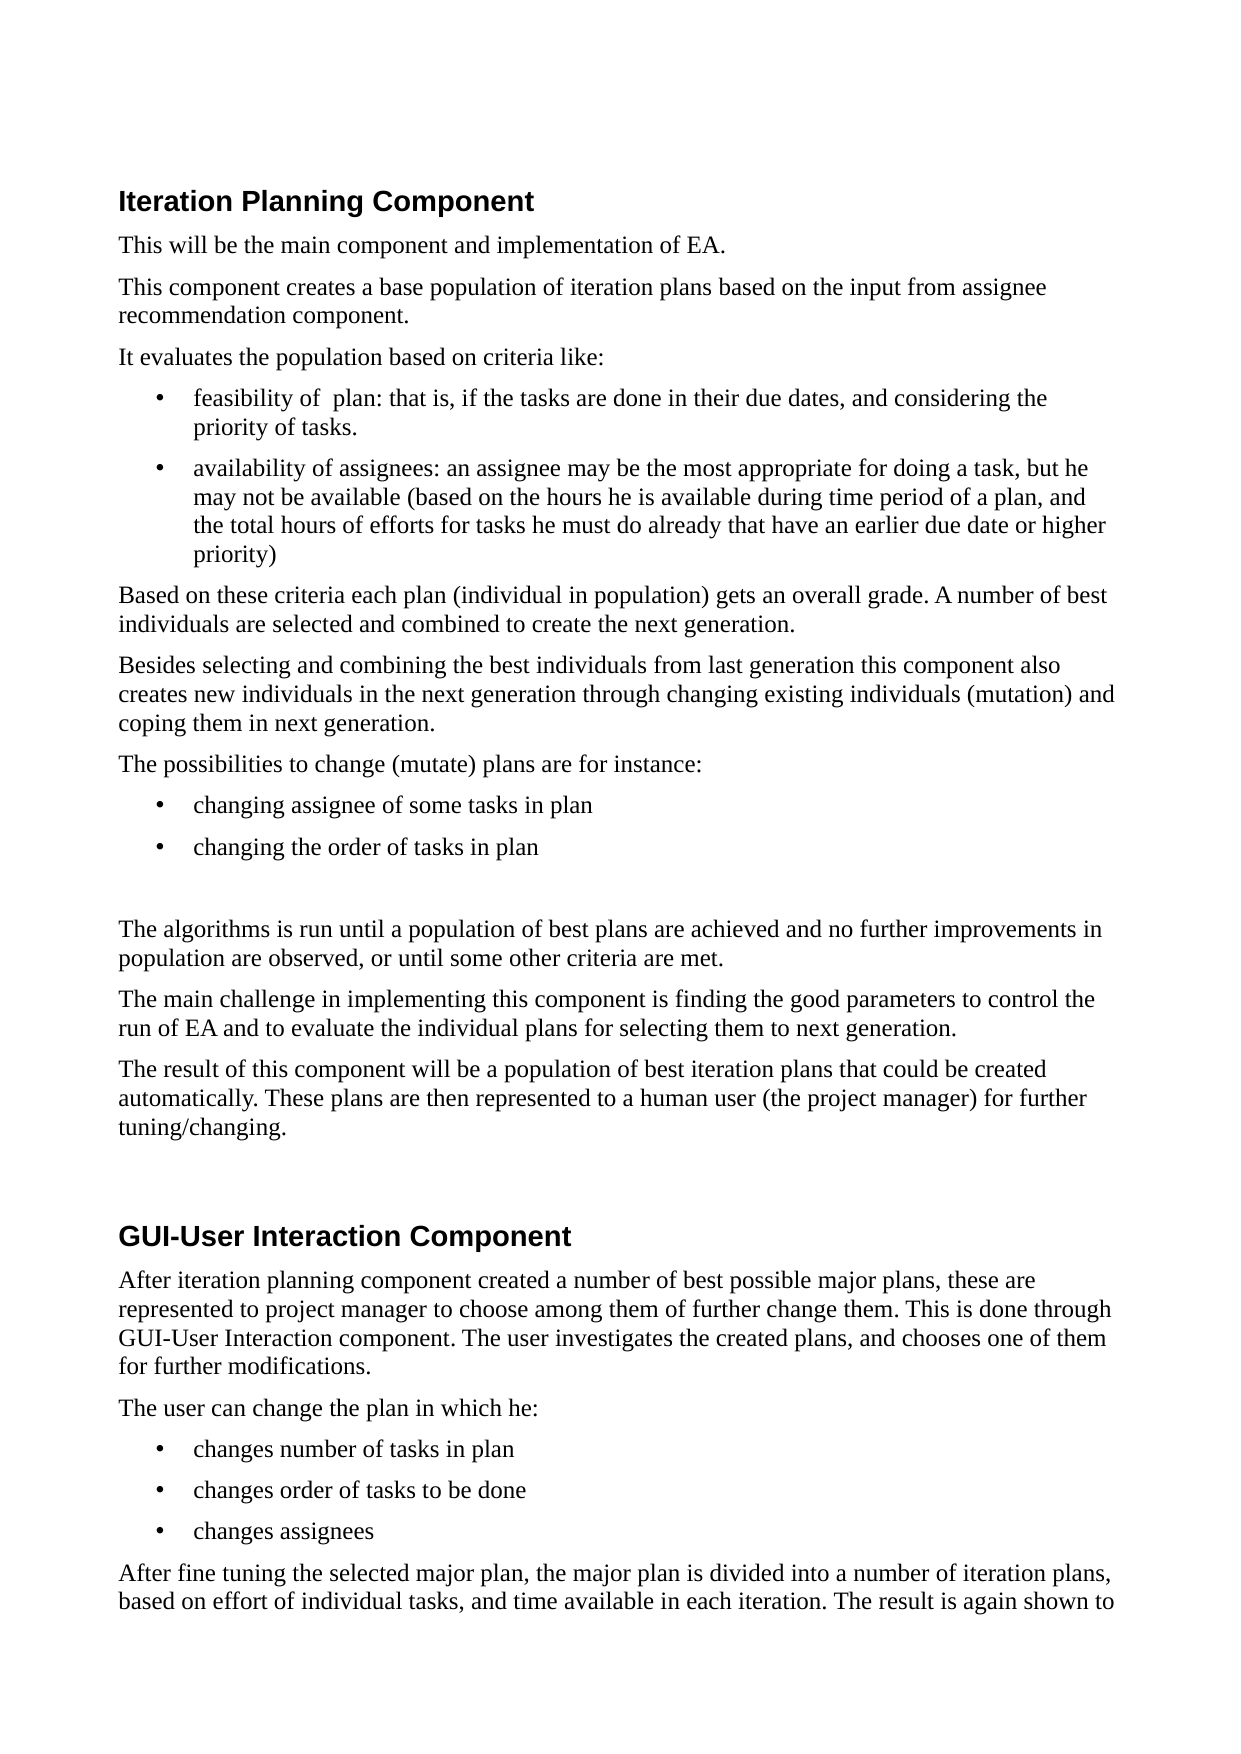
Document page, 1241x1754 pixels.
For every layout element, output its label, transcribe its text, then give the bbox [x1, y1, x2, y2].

text The user can change the plan in which he: [118, 1393, 1122, 1421]
list changes order of tasks to be done [156, 1475, 1122, 1504]
list changes number of tasks in plan [156, 1434, 1122, 1463]
list availability of assignees: an assignee may be the most appropriate for doing a task, but he may not be available (based on the hours he is available during time period of a plan, and the total hours of efforts for tasks he must do already that have an earlier due date or higher priority) [156, 453, 1122, 568]
text Besides selecting and combining the best individuals from last generation this component also creates new individuals in the next generation through changing existing individuals (mutation) and coping them in next generation. [118, 650, 1122, 737]
list changes assignees [156, 1516, 1122, 1545]
text The algorithms is run until a population of best plans are achieved and no further improvements in population are observed, or until some other criteria are met. [118, 914, 1122, 972]
text This component creates a base population of iteration plans based on the input from assignee recommendation component. [118, 272, 1122, 329]
list changing the order of tasks in plan [156, 832, 1122, 860]
text The main challenge in implementing this component is finding the good parameters to control the run of EA and to evaluate the individual plans for selecting them to next generation. [118, 984, 1122, 1042]
text After fine tuning the selected major plan, the major plan is divided into a number of iteration plans, based on effort of individual tasks, and time available in each iteration. The result is again shown to [118, 1558, 1122, 1615]
text The possibilities to change (mutate) plans are for instance: [118, 749, 1122, 778]
subtitle GUI-User Interaction Component [118, 1219, 1122, 1253]
list changing assignee of some tasks in plan [156, 790, 1122, 819]
text It evaluates the population based on criteria like: [118, 342, 1122, 370]
text Based on these criteria each plan (individual in population) gets an overall grade. A number of best individuals are selected and combined to create the next generation. [118, 580, 1122, 638]
list feasibility of plan: that is, if the tasks are done in their due dates, and considering the priority of tasks. [156, 383, 1122, 440]
text This will be the main component and implementation of EA. [118, 230, 1122, 259]
text The result of this component will be a population of best iteration plans that could be created automatically. These plans are then represented to a human user (the project manager) for further tuning/changing. [118, 1054, 1122, 1140]
text After iteration planning component created a number of best possible major plans, these are represented to project manager to choose among them of further change them. This is done through GUI-User Interaction component. The user investigates the created plans, and chooses one of them for further modifications. [118, 1265, 1122, 1380]
subtitle Iteration Planning Component [118, 184, 1122, 218]
